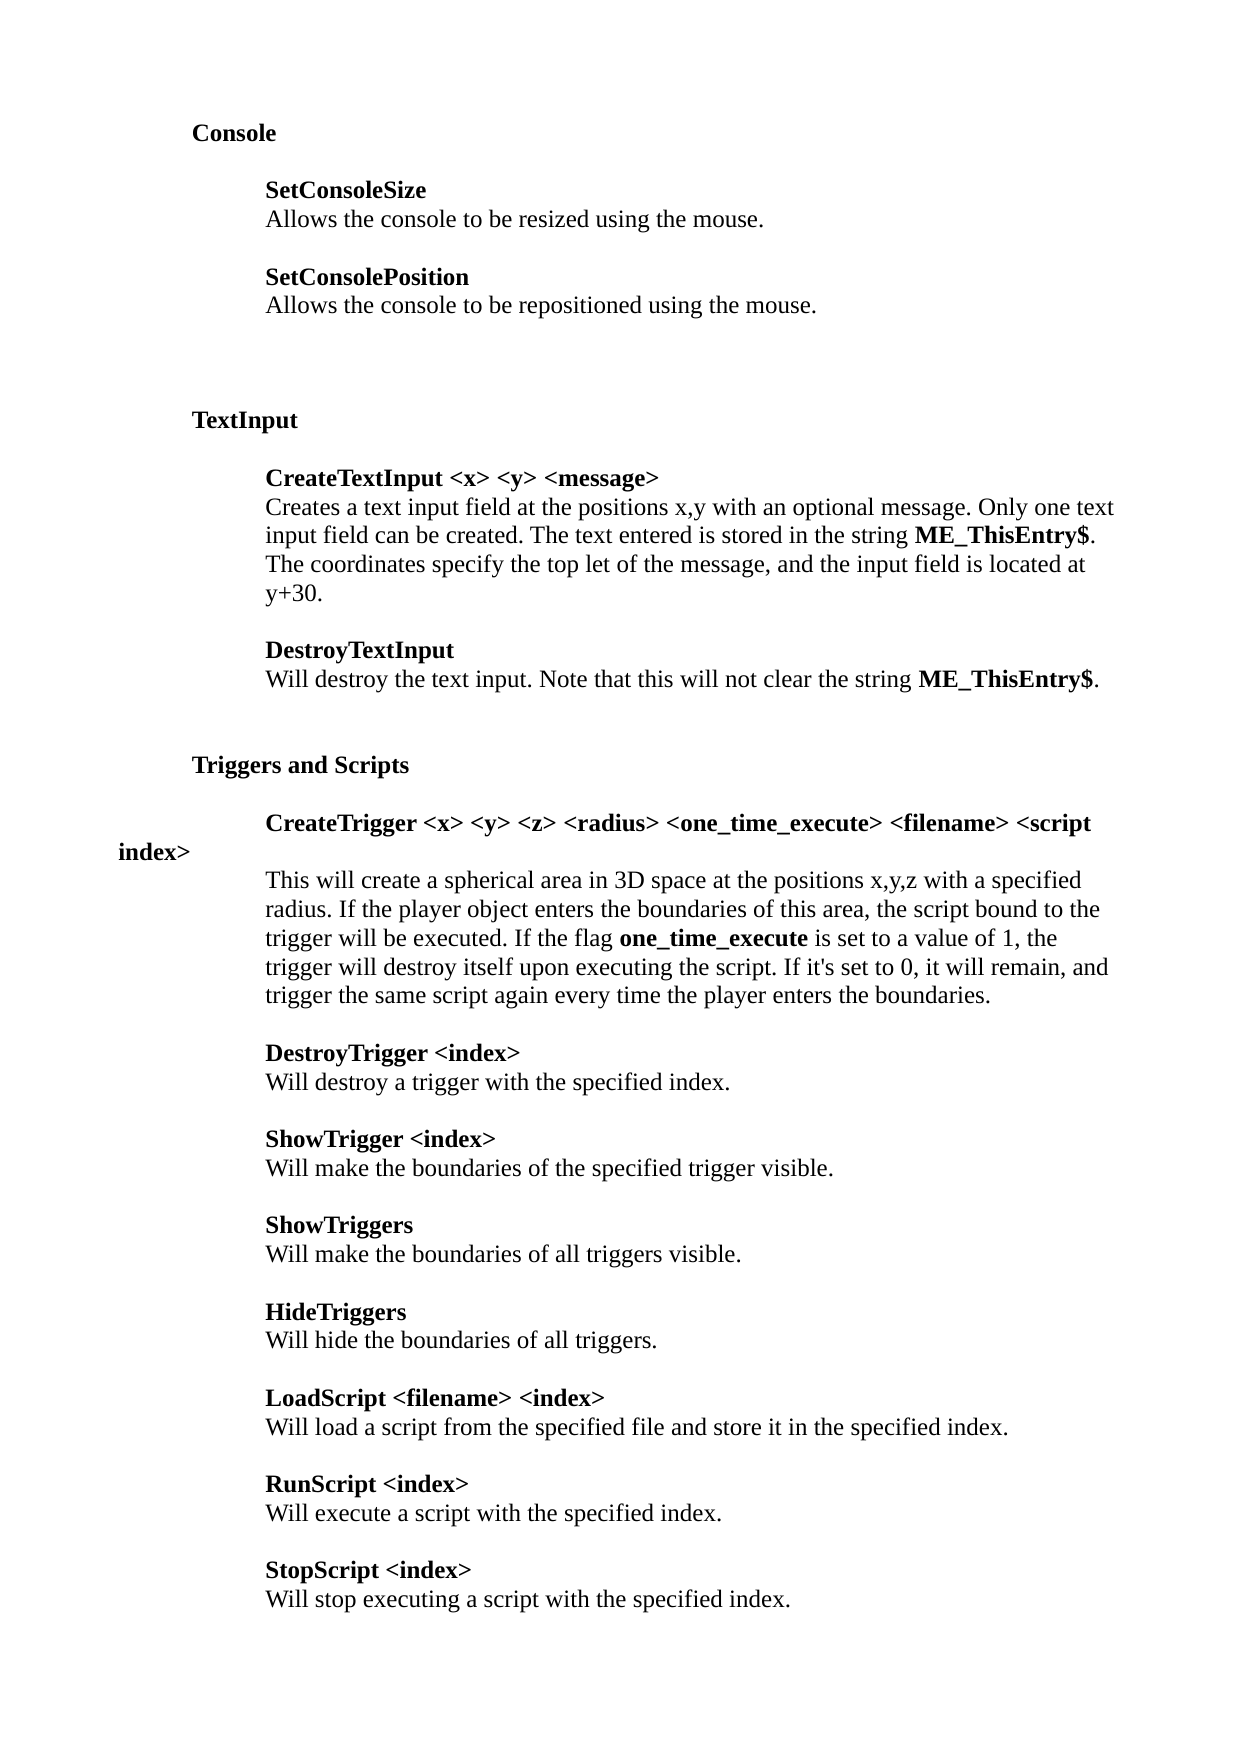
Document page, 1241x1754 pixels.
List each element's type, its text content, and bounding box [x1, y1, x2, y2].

text ShowTrigger <index> [265, 1124, 1122, 1153]
text CreateTextInput <x> <y> <message> [265, 463, 1122, 492]
text Will make the boundaries of the specified trigger visible. [265, 1153, 1122, 1182]
text CreateTrigger <x> <y> <z> <radius> <one_time_execute> <filename> <script index> [118, 808, 1122, 866]
text HideTriggers [265, 1297, 1122, 1326]
text Will hide the boundaries of all triggers. [265, 1326, 1122, 1354]
text Will make the boundaries of all triggers visible. [265, 1239, 1122, 1268]
text SetConsolePosition [265, 262, 1122, 291]
text Will destroy the text input. Note that this will not clear the string ME_ThisEntry$. [265, 664, 1122, 693]
text StopScript <index> [265, 1556, 1122, 1584]
text Console [118, 118, 1122, 147]
text Creates a text input field at the positions x,y with an optional message. Only one text input field can be created. The text entered is stored in the string ME_ThisEntry$. [265, 492, 1122, 549]
text Will load a script from the specified file and store it in the specified index. [265, 1412, 1122, 1441]
text RunScript <index> [265, 1469, 1122, 1498]
text TextInput [118, 406, 1122, 434]
text Triggers and Scripts [118, 751, 1122, 779]
text Allows the console to be repositioned using the mouse. [265, 291, 1122, 319]
text ShowTriggers [265, 1211, 1122, 1239]
text SetConsoleSize [265, 176, 1122, 204]
text The coordinates specify the top let of the message, and the input field is located at y+30. [265, 549, 1122, 607]
text This will create a spherical area in 3D space at the positions x,y,z with a specified radius. If the player object enters the boundaries of this area, the script bound to the trigger will be executed. If the flag one_time_execute is set to a value of 1, the trigger will destroy itself upon executing the script. If it's set to 0, it will remain, and trigger the same script again every time the player enters the boundaries. [265, 866, 1122, 1009]
text Will stop executing a script with the specified index. [265, 1584, 1122, 1613]
text DestroyTextInput [265, 636, 1122, 664]
text LoadScript <filename> <index> [265, 1383, 1122, 1412]
text Allows the console to be resized using the mouse. [265, 204, 1122, 233]
text Will execute a script with the specified index. [265, 1498, 1122, 1527]
text Will destroy a trigger with the specified index. [265, 1067, 1122, 1096]
text DestroyTrigger <index> [265, 1038, 1122, 1067]
